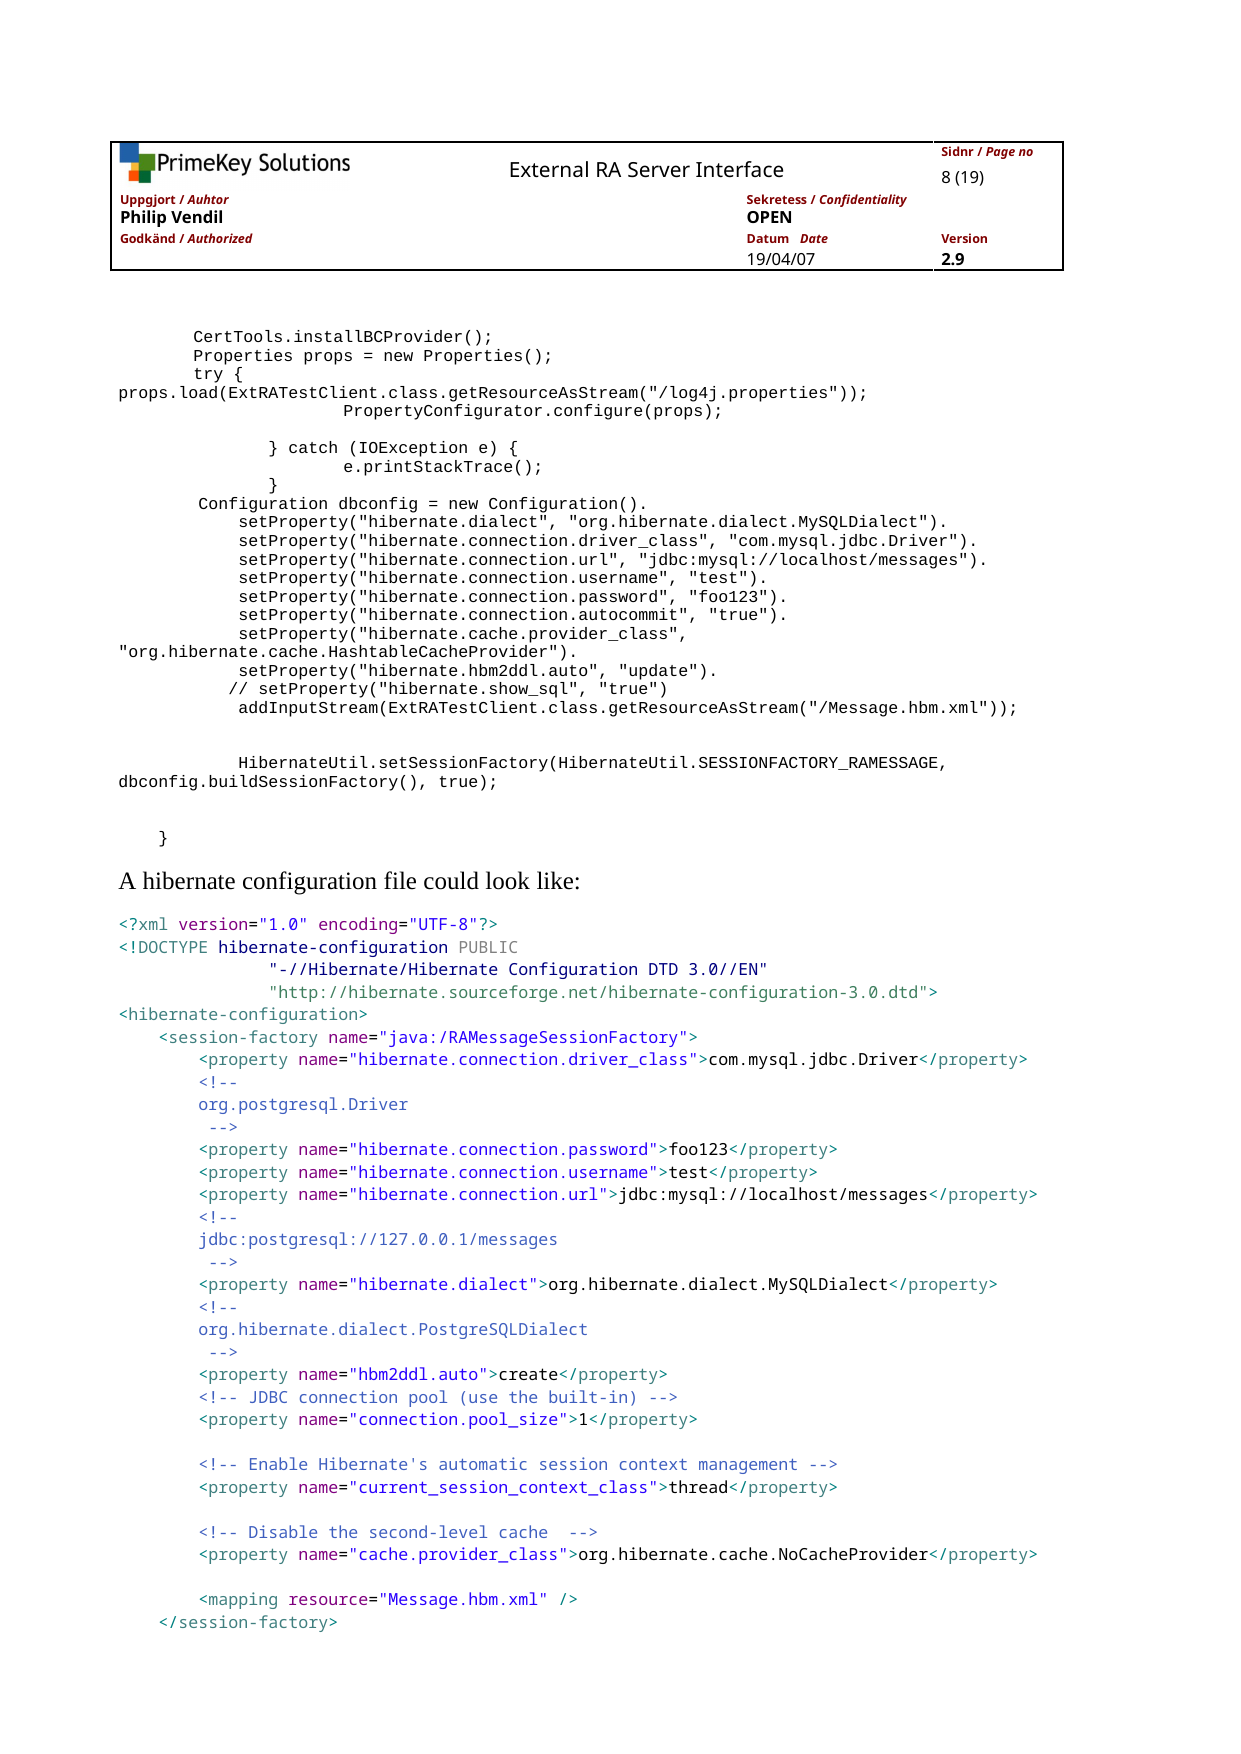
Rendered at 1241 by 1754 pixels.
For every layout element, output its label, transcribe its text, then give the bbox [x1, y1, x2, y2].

text Configuration dbconfig = new Configuration(). [118, 496, 1122, 514]
text --> [118, 1116, 1122, 1138]
text <property name="current_session_context_class">thread</property> [118, 1476, 1122, 1498]
text A hibernate configuration file could look like: [118, 867, 1122, 894]
text setProperty("hibernate.dialect", "org.hibernate.dialect.MySQLDialect"). [118, 514, 1122, 533]
text <property name="hibernate.connection.password">foo123</property> [118, 1138, 1122, 1161]
text <?xml version="1.0" encoding="UTF-8"?> [118, 913, 1122, 936]
text <hibernate-configuration> [118, 1003, 1122, 1026]
text } [118, 829, 1122, 848]
text setProperty("hibernate.connection.password", "foo123"). [118, 588, 1122, 607]
text props.load(ExtRATestClient.class.getResourceAsStream("/log4j.properties")); [118, 384, 1122, 403]
text "http://hibernate.sourceforge.net/hibernate-configuration-3.0.dtd"> [118, 981, 1122, 1003]
text <session-factory name="java:/RAMessageSessionFactory"> [118, 1026, 1122, 1048]
text org.hibernate.dialect.PostgreSQLDialect [118, 1318, 1122, 1341]
text setProperty("hibernate.connection.driver_class", "com.mysql.jdbc.Driver"). [118, 533, 1122, 551]
text <property name="hibernate.connection.url">jdbc:mysql://localhost/messages</property> [118, 1183, 1122, 1206]
text <property name="hibernate.dialect">org.hibernate.dialect.MySQLDialect</property> [118, 1273, 1122, 1296]
text <mapping resource="Message.hbm.xml" /> [118, 1588, 1122, 1611]
text jdbc:postgresql://127.0.0.1/messages [118, 1228, 1122, 1251]
text <!-- [118, 1296, 1122, 1318]
text <property name="connection.pool_size">1</property> [118, 1408, 1122, 1431]
text <!DOCTYPE hibernate-configuration PUBLIC [118, 936, 1122, 958]
text <property name="hibernate.connection.username">test</property> [118, 1161, 1122, 1183]
text } catch (IOException e) { [118, 440, 1122, 459]
text --> [118, 1341, 1122, 1363]
text <property name="hibernate.connection.driver_class">com.mysql.jdbc.Driver</property> [118, 1048, 1122, 1071]
text <!-- [118, 1206, 1122, 1228]
text setProperty("hibernate.hbm2ddl.auto", "update"). [118, 663, 1122, 681]
text "-//Hibernate/Hibernate Configuration DTD 3.0//EN" [118, 958, 1122, 981]
text PropertyConfigurator.configure(props); [118, 403, 1122, 422]
text <!-- [118, 1071, 1122, 1093]
text Properties props = new Properties(); [118, 347, 1122, 366]
text setProperty("hibernate.connection.autocommit", "true"). [118, 607, 1122, 626]
text <!-- Disable the second-level cache --> [118, 1521, 1122, 1543]
text setProperty("hibernate.connection.username", "test"). [118, 570, 1122, 588]
text addInputStream(ExtRATestClient.class.getResourceAsStream("/Message.hbm.xml")); [118, 700, 1122, 718]
text try { [118, 366, 1122, 384]
text e.printStackTrace(); [118, 459, 1122, 477]
text setProperty("hibernate.cache.provider_class", "org.hibernate.cache.HashtableCacheProvider"). [118, 626, 1122, 663]
text org.postgresql.Driver [118, 1093, 1122, 1116]
text --> [118, 1251, 1122, 1273]
text <!-- JDBC connection pool (use the built-in) --> [118, 1386, 1122, 1408]
text <property name="cache.provider_class">org.hibernate.cache.NoCacheProvider</property> [118, 1543, 1122, 1566]
text CertTools.installBCProvider(); [118, 329, 1122, 347]
text setProperty("hibernate.connection.url", "jdbc:mysql://localhost/messages"). [118, 551, 1122, 570]
text <!-- Enable Hibernate's automatic session context management --> [118, 1453, 1122, 1476]
text } [118, 477, 1122, 496]
text // setProperty("hibernate.show_sql", "true") [118, 681, 1122, 700]
text </session-factory> [118, 1611, 1122, 1633]
text <property name="hbm2ddl.auto">create</property> [118, 1363, 1122, 1386]
text HibernateUtil.setSessionFactory(HibernateUtil.SESSIONFACTORY_RAMESSAGE, dbconfig.buildSessionFactory(), true); [118, 755, 1122, 792]
